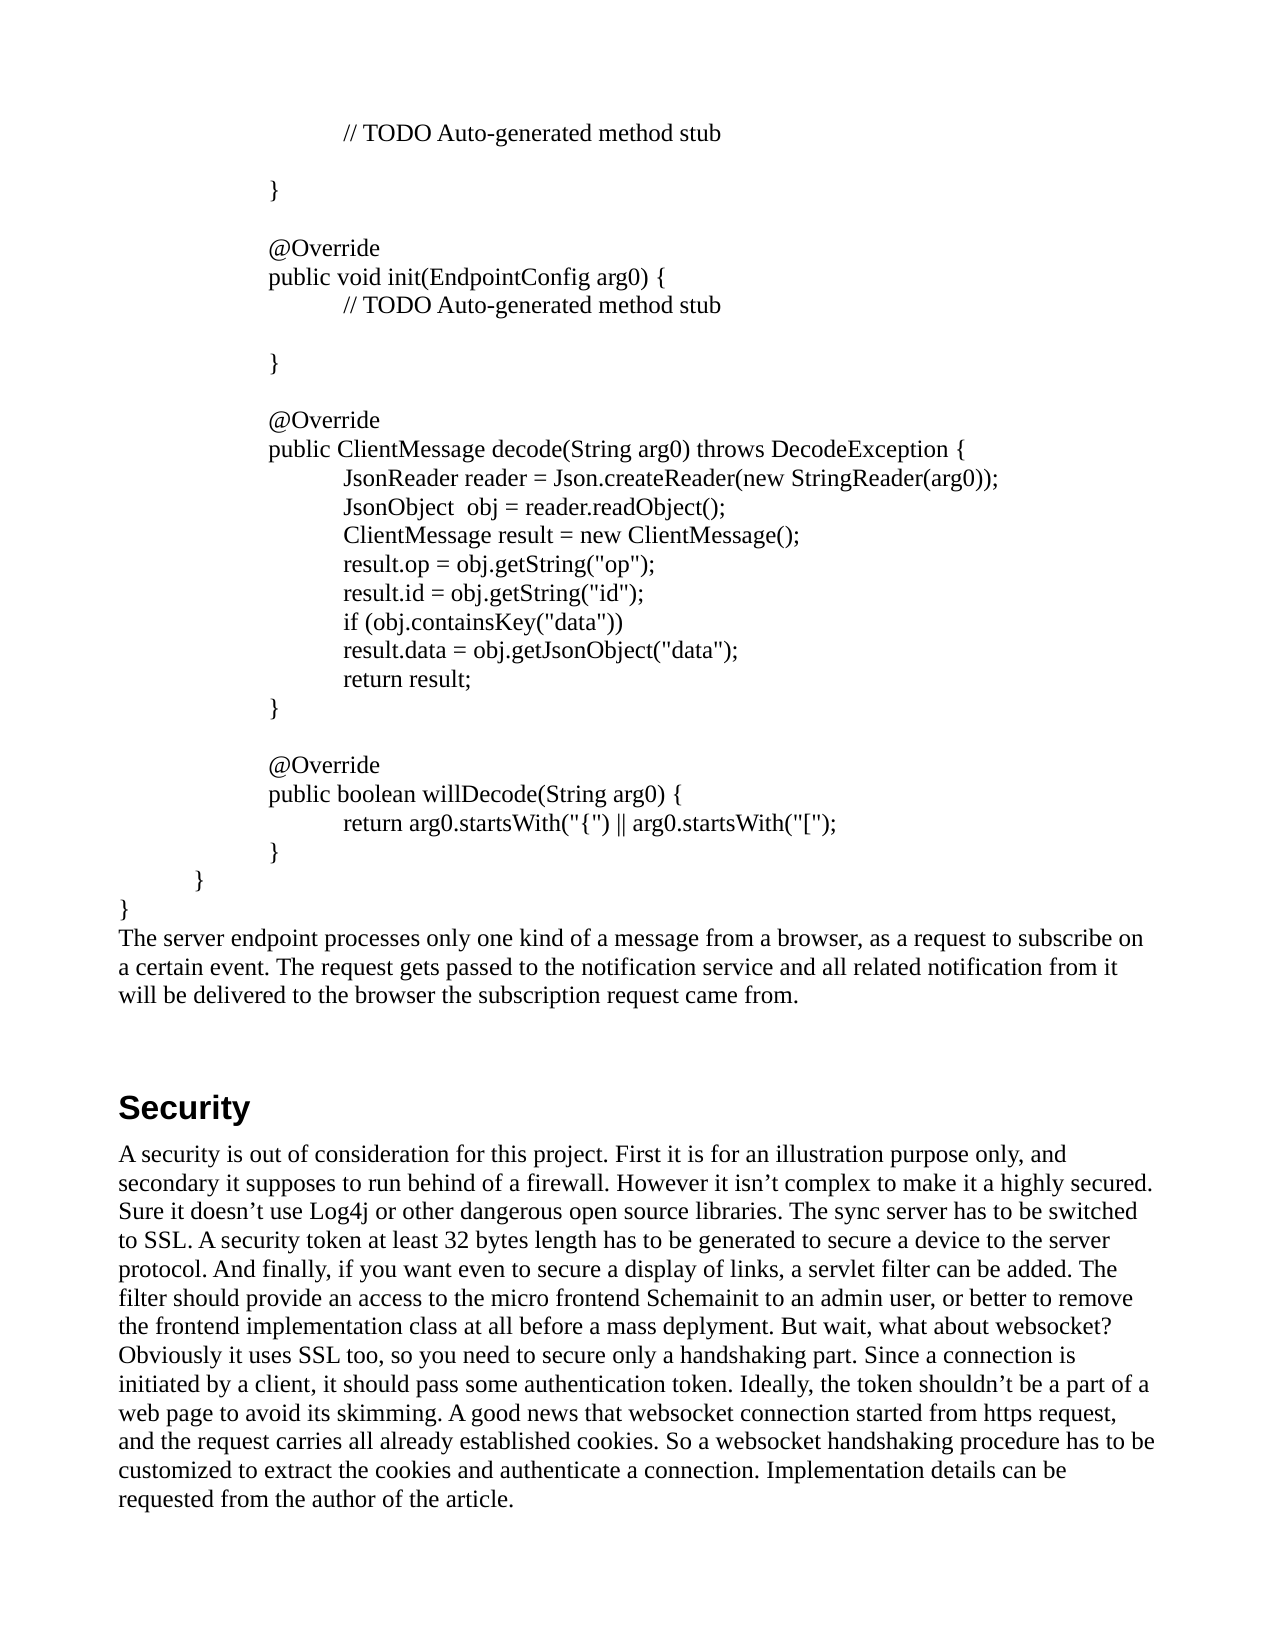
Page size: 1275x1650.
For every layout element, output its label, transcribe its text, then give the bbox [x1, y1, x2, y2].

text } [118, 176, 1157, 204]
text @Override [118, 406, 1157, 434]
text public boolean willDecode(String arg0) { [118, 779, 1157, 808]
text if (obj.containsKey("data")) [118, 607, 1157, 636]
text A security is out of consideration for this project. First it is for an illustration purpose only, and secondary it supposes to run behind of a firewall. However it isn’t complex to make it a highly secured. Sure it doesn’t use Log4j or other dangerous open source libraries. The sync server has to be switched to SSL. A security token at least 32 bytes length has to be generated to secure a device to the server protocol. And finally, if you want even to secure a display of links, a servlet filter can be added. The filter should provide an access to the micro frontend Schemainit to an admin user, or better to remove the frontend implementation class at all before a mass deplyment. But wait, what about websocket? Obviously it uses SSL too, so you need to secure only a handshaking part. Since a connection is initiated by a client, it should pass some authentication token. Ideally, the token shouldn’t be a part of a web page to avoid its skimming. A good news that websocket connection started from https request, and the request carries all already established cookies. So a websocket handshaking procedure has to be customized to extract the cookies and authenticate a connection. Implementation details can be requested from the author of the article. [118, 1139, 1157, 1513]
text result.id = obj.getString("id"); [118, 578, 1157, 607]
text ClientMessage result = new ClientMessage(); [118, 521, 1157, 549]
text // TODO Auto-generated method stub [118, 291, 1157, 319]
text // TODO Auto-generated method stub [118, 118, 1157, 147]
text } [118, 693, 1157, 722]
text } [118, 348, 1157, 377]
text } [118, 866, 1157, 894]
text result.data = obj.getJsonObject("data"); [118, 636, 1157, 664]
text public ClientMessage decode(String arg0) throws DecodeException { [118, 434, 1157, 463]
text return arg0.startsWith("{") || arg0.startsWith("["); [118, 808, 1157, 837]
subtitle Security [118, 1088, 1157, 1126]
text return result; [118, 664, 1157, 693]
text result.op = obj.getString("op"); [118, 549, 1157, 578]
text @Override [118, 751, 1157, 779]
text JsonReader reader = Json.createReader(new StringReader(arg0)); [118, 463, 1157, 492]
text public void init(EndpointConfig arg0) { [118, 262, 1157, 291]
text JsonObject obj = reader.readObject(); [118, 492, 1157, 521]
text @Override [118, 233, 1157, 262]
text The server endpoint processes only one kind of a message from a browser, as a request to subscribe on a certain event. The request gets passed to the notification service and all related notification from it will be delivered to the browser the subscription request came from. [118, 923, 1157, 1009]
text } [118, 837, 1157, 866]
text } [118, 894, 1157, 923]
